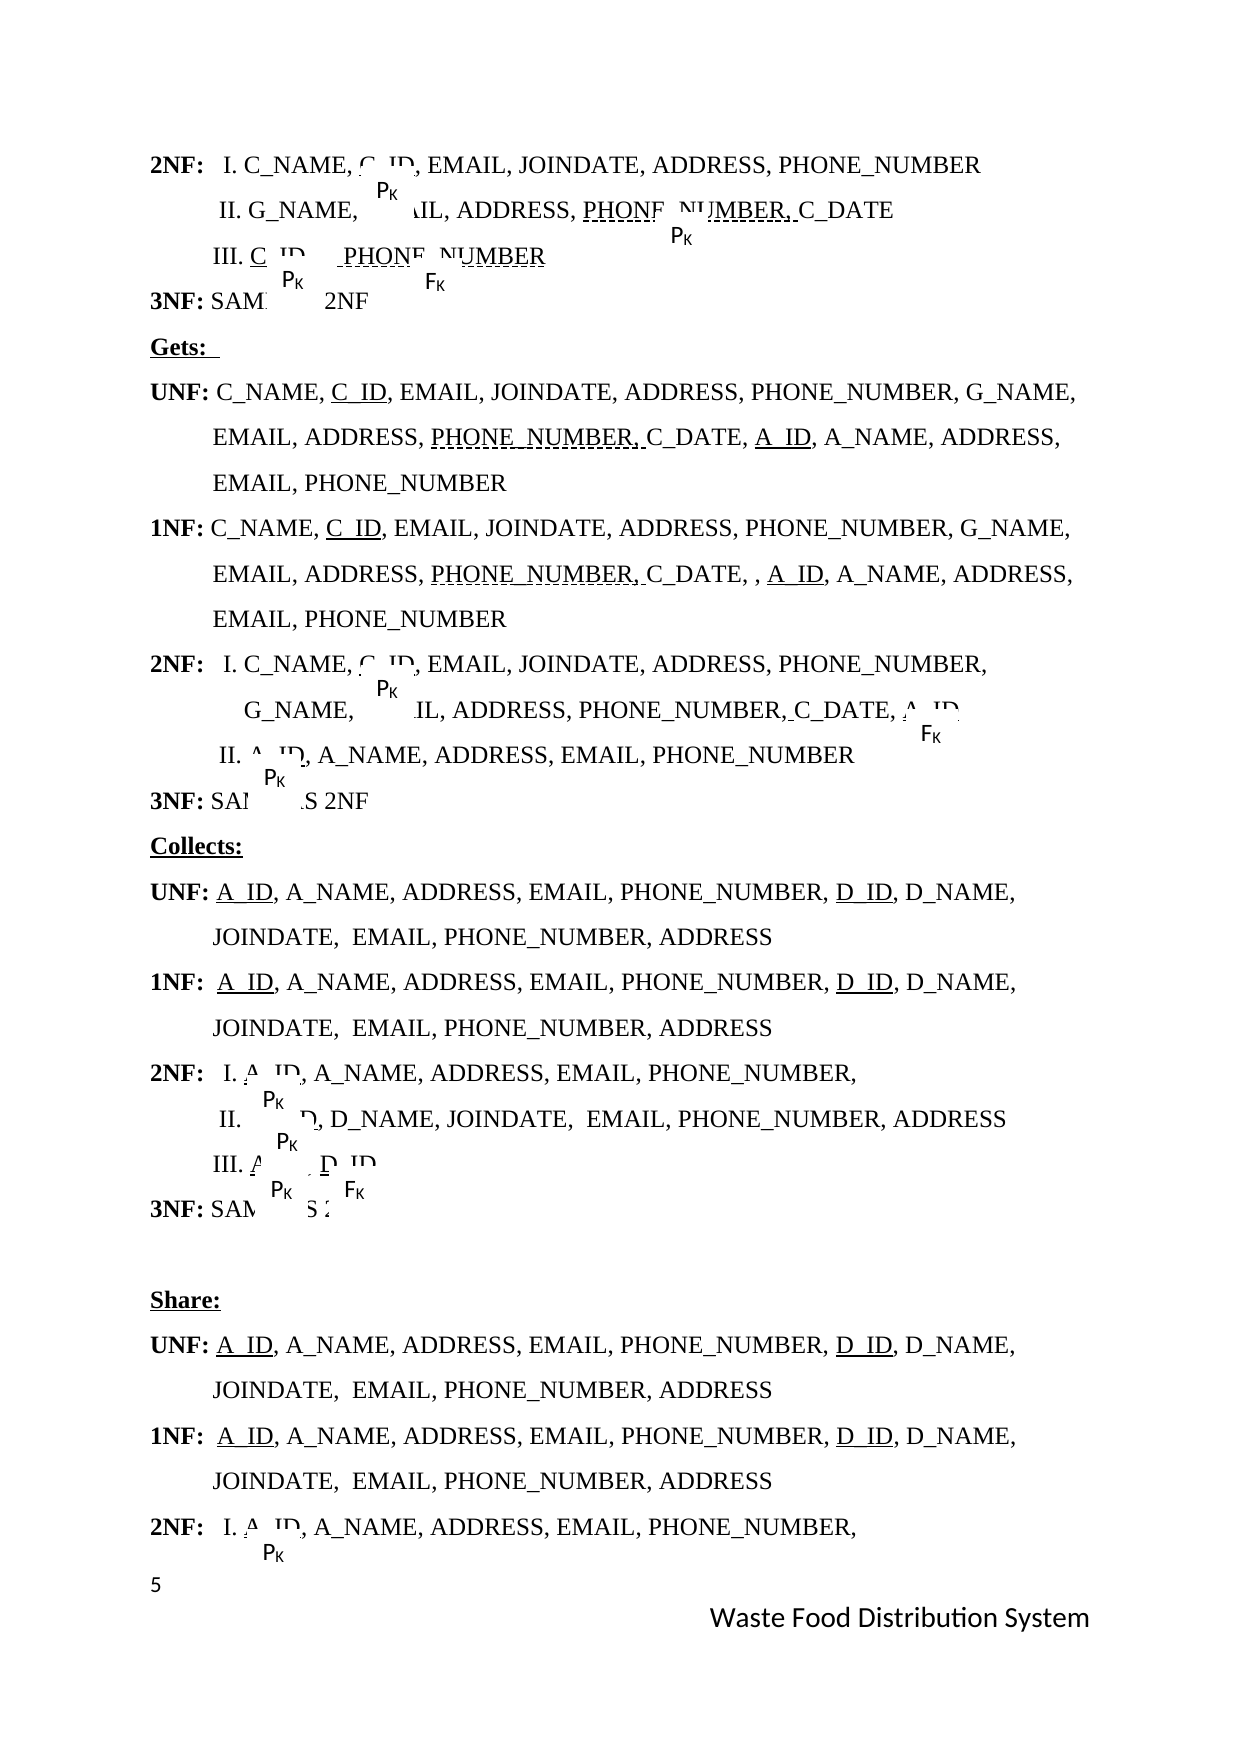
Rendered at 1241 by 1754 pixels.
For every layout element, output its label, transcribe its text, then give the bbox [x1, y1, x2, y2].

text FK [921, 717, 943, 747]
text PK [276, 1125, 299, 1156]
text EMAIL, PHONE_NUMBER [894, 468, 1090, 497]
text JOINDATE, EMAIL, PHONE_NUMBER, ADDRESS [150, 1466, 1090, 1495]
text 2NF: I. A_ID, A_NAME, ADDRESS, EMAIL, PHONE_NUMBER, [150, 1512, 1090, 1586]
text EMAIL, ADDRESS, PHONE_NUMBER, C_DATE, A_ID, A_NAME, ADDRESS, [150, 422, 432, 451]
text III. A_ID, D_ID [973, 1149, 1090, 1178]
text 2NF: I. A_ID, A_NAME, ADDRESS, EMAIL, PHONE_NUMBER, [150, 1058, 204, 1087]
list PK [800, 422, 808, 429]
list PK [197, 1064, 204, 1072]
table_header ID [246, 570, 251, 578]
text Gets: [150, 332, 1090, 360]
text III. C_ID, PHONE_NUMBER [150, 241, 655, 315]
text EMAIL, ADDRESS, PHONE_NUMBER, C_DATE, A_ID, A_NAME, ADDRESS, [808, 422, 1090, 451]
list PK [401, 437, 408, 444]
text EMAIL, PHONE_NUMBER [150, 604, 220, 633]
text 2NF: I. C_NAME, C_ID, EMAIL, JOINDATE, ADDRESS, PHONE_NUMBER, [361, 665, 414, 722]
text G_NAME, EMAIL, ADDRESS, PHONE_NUMBER, C_DATE, A_ID [906, 709, 958, 766]
text PK [282, 263, 304, 294]
text [462, 286, 1090, 315]
text 1NF: C_NAME, C_ID, EMAIL, JOINDATE, ADDRESS, PHONE_NUMBER, G_NAME, [942, 513, 1090, 542]
list PK [204, 1080, 212, 1087]
text 2NF: I. C_NAME, C_ID, EMAIL, JOINDATE, ADDRESS, PHONE_NUMBER [150, 150, 1090, 223]
text JOINDATE, EMAIL, PHONE_NUMBER, ADDRESS [1059, 1013, 1090, 1042]
text PK [440, 1291, 447, 1299]
text [708, 241, 1090, 269]
text PK [670, 219, 693, 250]
text 3NF: SAME AS 2NF [150, 286, 410, 315]
text PK [376, 672, 399, 703]
text UNF: C_NAME, C_ID, EMAIL, JOINDATE, ADDRESS, PHONE_NUMBER, G_NAME, [150, 377, 1090, 406]
list PK [416, 429, 424, 437]
text JOINDATE, EMAIL, PHONE_NUMBER, ADDRESS [150, 1376, 1090, 1404]
text EMAIL, PHONE_NUMBER [150, 468, 346, 497]
text PK [1059, 1017, 1067, 1025]
text PK [270, 1174, 293, 1203]
text II. , D_ID, D_NAME, JOINDATE, EMAIL, PHONE_NUMBER, ADDRESS [261, 1117, 314, 1174]
text 2NF: I. A_ID, A_NAME, ADDRESS, EMAIL, PHONE_NUMBER, [247, 1075, 300, 1132]
text 1NF: A_ID, A_NAME, ADDRESS, EMAIL, PHONE_NUMBER, D_ID, D_NAME, [150, 1421, 1090, 1450]
text EMAIL, ADDRESS, PHONE_NUMBER, C_DATE, , A_ID, A_NAME, ADDRESS, [989, 559, 1090, 587]
text 3NF: SAME AS 2NF [150, 1194, 322, 1223]
text PK [251, 1150, 259, 1158]
text 1NF: C_NAME, C_ID, EMAIL, JOINDATE, ADDRESS, PHONE_NUMBER, G_NAME, [150, 513, 298, 542]
text 3NF: SAME AS 2NF [918, 1194, 1090, 1223]
text II. A_ID, A_NAME, ADDRESS, EMAIL, PHONE_NUMBER [248, 754, 301, 811]
text PK [181, 1033, 189, 1040]
text 2NF: I. C_NAME, C_ID, EMAIL, JOINDATE, ADDRESS, PHONE_NUMBER, [150, 649, 197, 678]
text II. , D_ID, D_NAME, JOINDATE, EMAIL, PHONE_NUMBER, ADDRESS [150, 1104, 236, 1132]
text FK [425, 265, 447, 296]
text [753, 1285, 1090, 1313]
text UNF: A_ID, A_NAME, ADDRESS, EMAIL, PHONE_NUMBER, D_ID, D_NAME, [150, 1330, 1090, 1359]
text 2NF: I. C_NAME, C_ID, EMAIL, JOINDATE, ADDRESS, PHONE_NUMBER, [1043, 649, 1090, 678]
text II. G_NAME, EMAIL, ADDRESS, PHONE_NUMBER, C_DATE [150, 195, 1090, 269]
text PK [236, 578, 244, 586]
text PK [376, 174, 399, 204]
text PK [262, 1083, 285, 1113]
text EMAIL, ADDRESS, PHONE_NUMBER, C_DATE, , A_ID, A_NAME, ADDRESS, [150, 559, 259, 587]
text PK [263, 762, 286, 792]
text FK [189, 656, 197, 664]
text EMAIL, PHONE_NUMBER [1020, 604, 1090, 633]
text JOINDATE, EMAIL, PHONE_NUMBER, ADDRESS [150, 1013, 189, 1042]
text Share: [150, 1285, 487, 1313]
text FK [344, 1173, 367, 1204]
text 2NF: I. A_ID, A_NAME, ADDRESS, EMAIL, PHONE_NUMBER, [1036, 1058, 1090, 1087]
text III. A_ID, D_ID [150, 1149, 308, 1222]
text PK [262, 1536, 285, 1567]
text II. , D_ID, D_NAME, JOINDATE, EMAIL, PHONE_NUMBER, ADDRESS [1004, 1104, 1090, 1132]
text III. A_ID, D_ID [329, 1166, 382, 1222]
text PK [777, 1299, 785, 1307]
